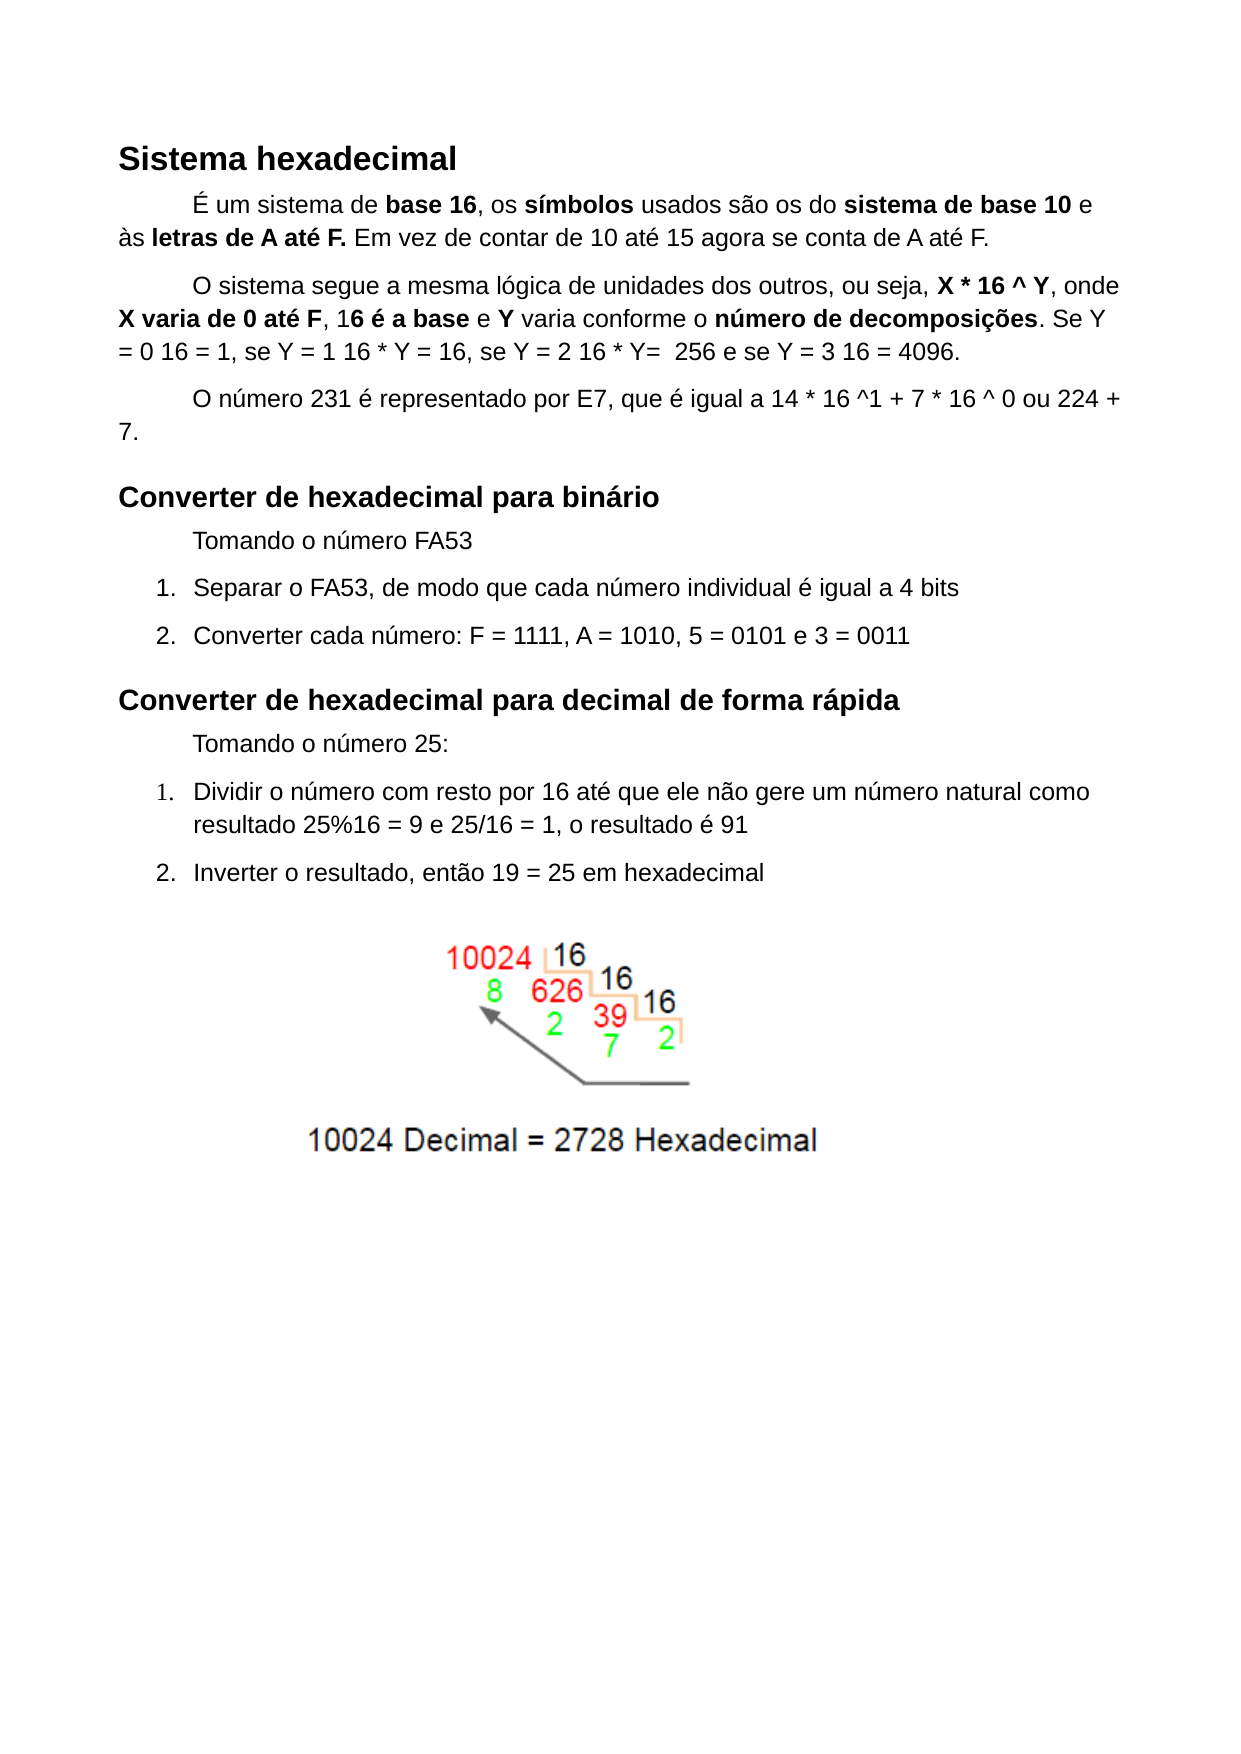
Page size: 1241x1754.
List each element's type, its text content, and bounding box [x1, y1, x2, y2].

list Dividir o número com resto por 16 até que ele não gere um número natural como resultado 25%16 = 9 e 25/16 = 1, o resultado é 91 [156, 777, 1122, 839]
list Converter cada número: F = 1111, A = 1010, 5 = 0101 e 3 = 0011 [156, 621, 1122, 650]
list Separar o FA53, de modo que cada número individual é igual a 4 bits [156, 573, 1122, 602]
subtitle Sistema hexadecimal [118, 139, 1122, 178]
picture [307, 935, 833, 1164]
text Tomando o número FA53 [118, 526, 1122, 554]
text Tomando o número 25: [118, 729, 1122, 758]
text O número 231 é representado por E7, que é igual a 14 * 16 ^1 + 7 * 16 ^ 0 ou 224 + 7. [118, 384, 1122, 446]
list Inverter o resultado, então 19 = 25 em hexadecimal [156, 858, 1122, 887]
subtitle Converter de hexadecimal para binário [118, 479, 1122, 513]
text É um sistema de base 16, os símbolos usados são os do sistema de base 10 e às letras de A até F. Em vez de contar de 10 até 15 agora se conta de A até F. [118, 190, 1122, 252]
subtitle Converter de hexadecimal para decimal de forma rápida [118, 683, 1122, 717]
text O sistema segue a mesma lógica de unidades dos outros, ou seja, X * 16 ^ Y, onde X varia de 0 até F, 16 é a base e Y varia conforme o número de decomposições. Se Y = 0 16 = 1, se Y = 1 16 * Y = 16, se Y = 2 16 * Y= 256 e se Y = 3 16 = 4096. [118, 271, 1122, 366]
